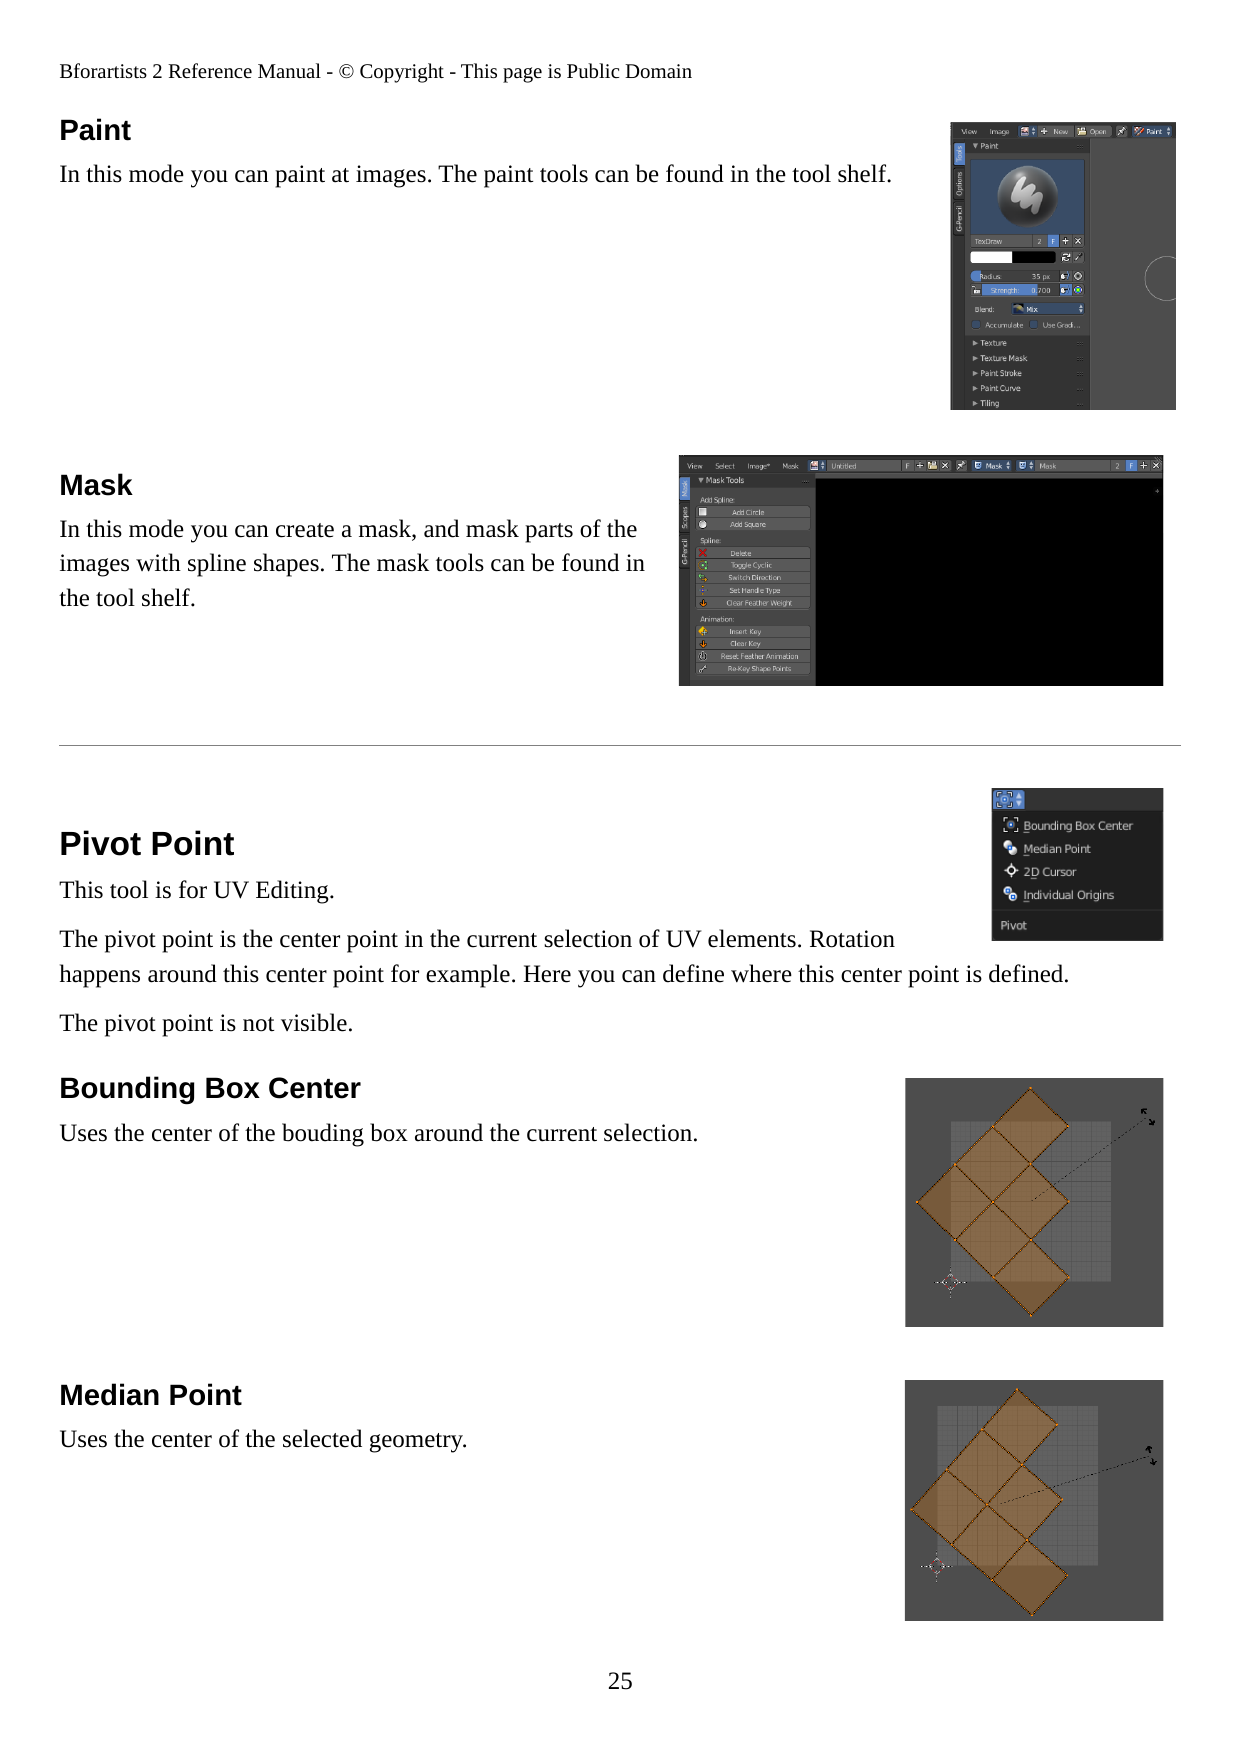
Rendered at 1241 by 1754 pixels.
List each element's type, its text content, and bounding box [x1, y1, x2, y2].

picture [904, 1380, 1164, 1621]
subtitle Pivot Point [59, 824, 991, 863]
text The pivot point is not visible. [59, 1008, 1181, 1036]
text In this mode you can create a mask, and mask parts of the images with spline shapes. The mask tools can be found in the tool shelf. [59, 514, 678, 612]
subtitle Mask [59, 468, 678, 502]
picture [991, 788, 1164, 941]
text The pivot point is the center point in the current selection of UV elements. Rotation happens around this center point for example. Here you can define where this center point is defined. [59, 924, 1181, 987]
subtitle [1164, 468, 1181, 502]
text This tool is for UV Editing. [59, 875, 991, 904]
picture [905, 1078, 1164, 1327]
subtitle Paint [59, 113, 1181, 146]
picture [950, 122, 1176, 410]
subtitle Median Point [59, 1377, 1181, 1411]
subtitle Bounding Box Center [59, 1071, 1181, 1105]
text Uses the center of the bouding box around the current selection. [59, 1118, 905, 1146]
text In this mode you can paint at images. The paint tools can be found in the tool shelf. [59, 159, 950, 188]
text Uses the center of the selected geometry. [59, 1424, 904, 1452]
picture [678, 455, 1164, 686]
subtitle [1164, 824, 1181, 863]
